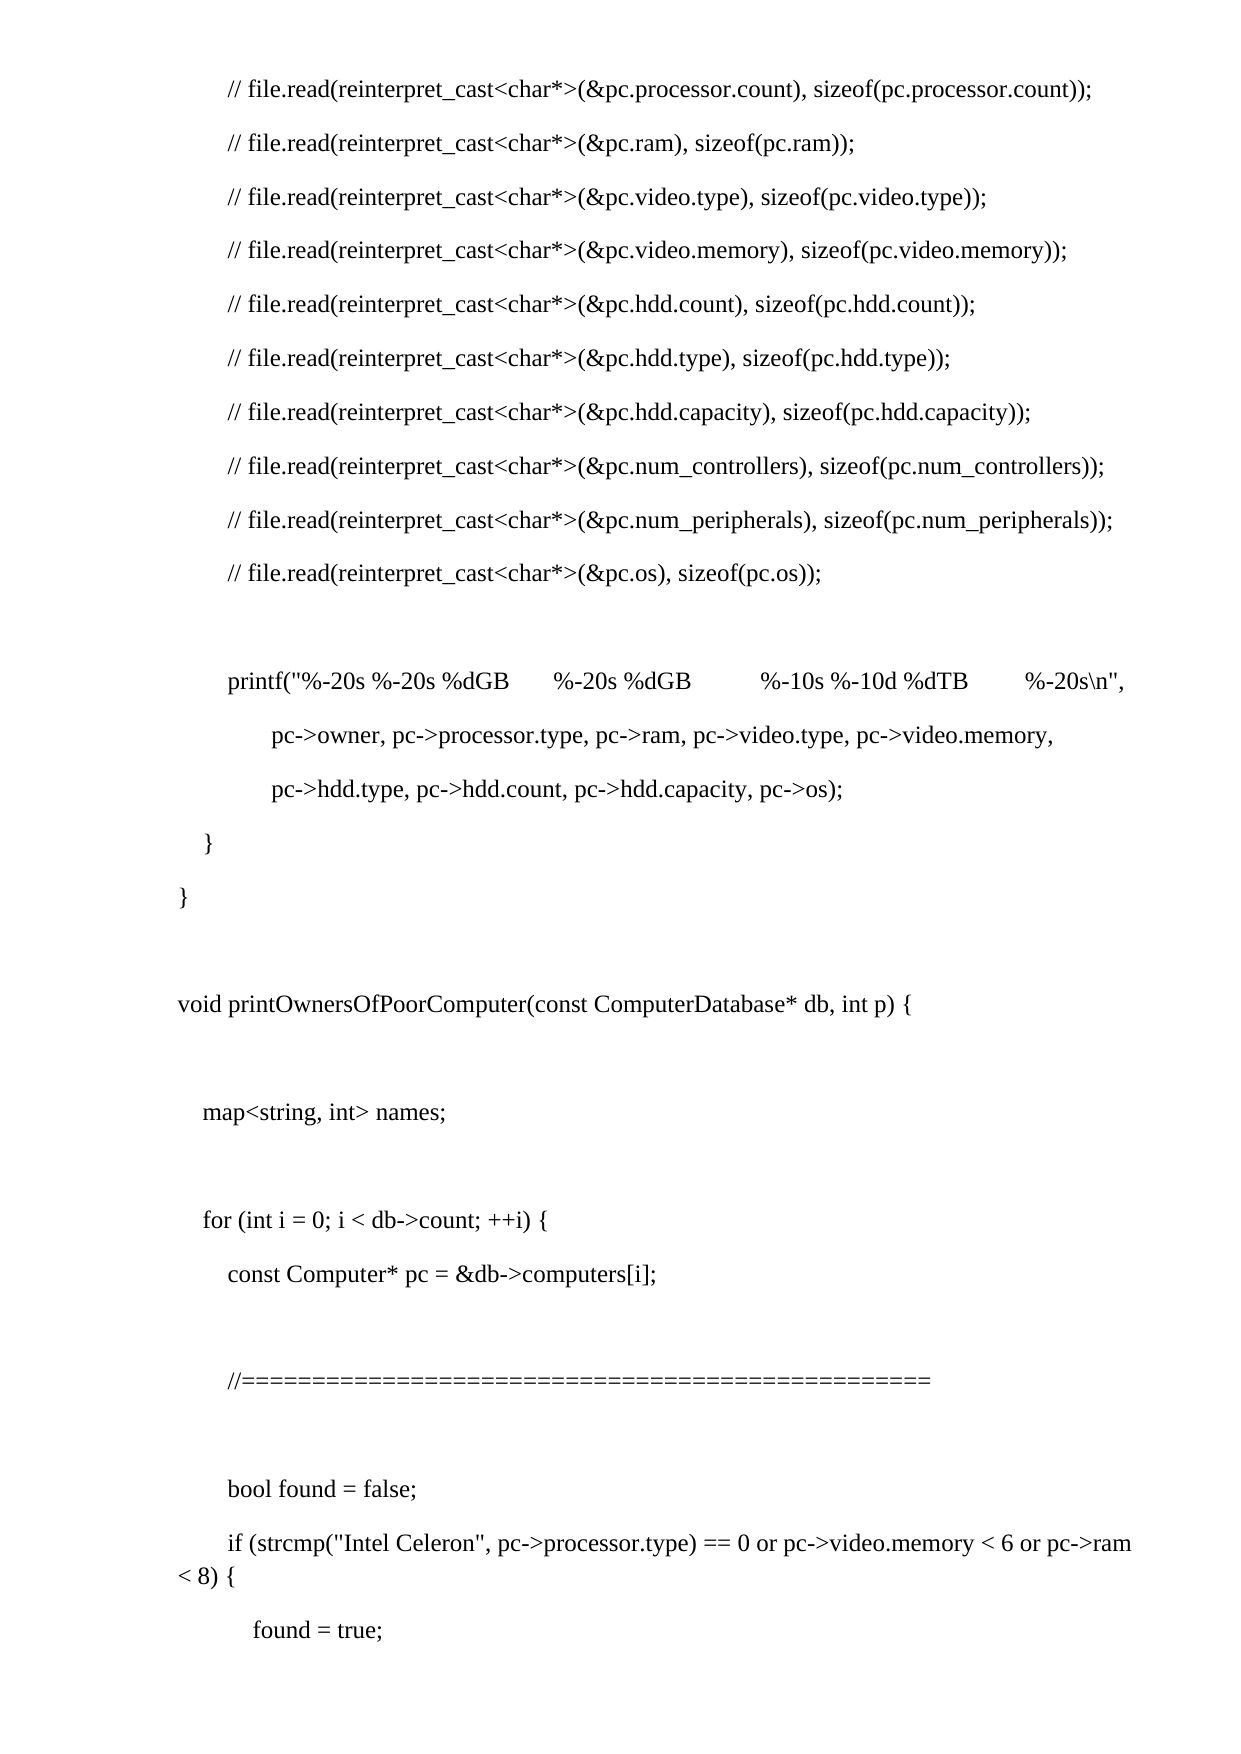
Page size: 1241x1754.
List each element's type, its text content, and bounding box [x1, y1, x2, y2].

text printf("%-20s %-20s %dGB %-20s %dGB %-10s %-10d %dTB %-20s\n", [177, 666, 1152, 695]
text for (int i = 0; i < db->count; ++i) { [177, 1205, 1152, 1233]
text // file.read(reinterpret_cast<char*>(&pc.hdd.type), sizeof(pc.hdd.type)); [177, 343, 1152, 372]
text if (strcmp("Intel Celeron", pc->processor.type) == 0 or pc->video.memory < 6 or pc->ram < 8) { [177, 1528, 1152, 1590]
text bool found = false; [177, 1474, 1152, 1503]
text //================================================= [177, 1366, 1152, 1395]
text pc->hdd.type, pc->hdd.count, pc->hdd.capacity, pc->os); [177, 774, 1152, 803]
text // file.read(reinterpret_cast<char*>(&pc.num_controllers), sizeof(pc.num_controllers)); [177, 451, 1152, 479]
text pc->owner, pc->processor.type, pc->ram, pc->video.type, pc->video.memory, [177, 720, 1152, 749]
text map<string, int> names; [177, 1097, 1152, 1126]
text const Computer* pc = &db->computers[i]; [177, 1259, 1152, 1287]
text // file.read(reinterpret_cast<char*>(&pc.hdd.capacity), sizeof(pc.hdd.capacity)); [177, 397, 1152, 426]
text // file.read(reinterpret_cast<char*>(&pc.num_peripherals), sizeof(pc.num_peripherals)); [177, 505, 1152, 533]
text void printOwnersOfPoorComputer(const ComputerDatabase* db, int p) { [177, 989, 1152, 1018]
text // file.read(reinterpret_cast<char*>(&pc.processor.count), sizeof(pc.processor.count)); [177, 74, 1152, 103]
text found = true; [177, 1615, 1152, 1643]
text // file.read(reinterpret_cast<char*>(&pc.ram), sizeof(pc.ram)); [177, 128, 1152, 156]
text // file.read(reinterpret_cast<char*>(&pc.video.memory), sizeof(pc.video.memory)); [177, 235, 1152, 264]
text // file.read(reinterpret_cast<char*>(&pc.os), sizeof(pc.os)); [177, 558, 1152, 587]
text // file.read(reinterpret_cast<char*>(&pc.hdd.count), sizeof(pc.hdd.count)); [177, 289, 1152, 318]
text } [177, 882, 1152, 910]
text } [177, 828, 1152, 857]
text // file.read(reinterpret_cast<char*>(&pc.video.type), sizeof(pc.video.type)); [177, 182, 1152, 210]
